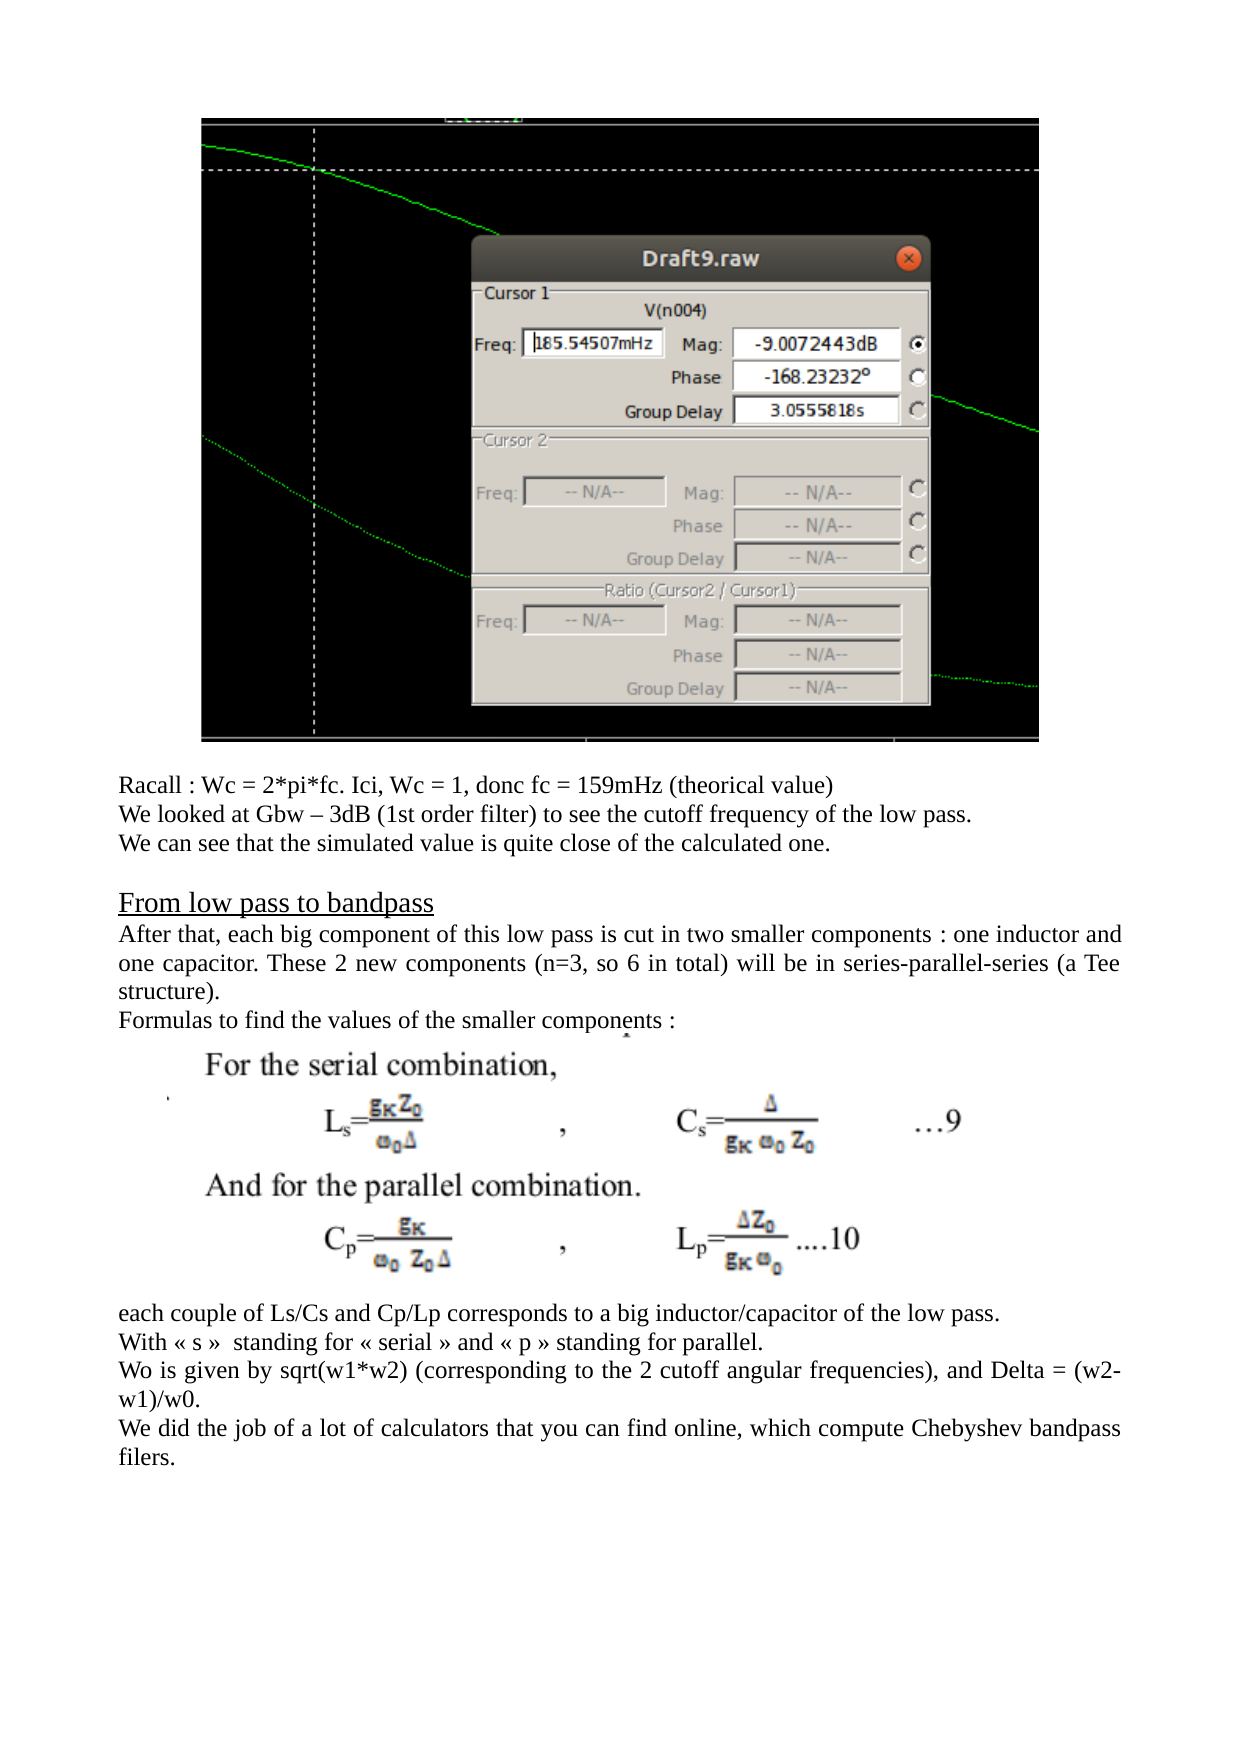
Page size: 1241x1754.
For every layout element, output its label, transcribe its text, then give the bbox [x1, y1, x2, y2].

text With « s » standing for « serial » and « p » standing for parallel. [118, 1327, 1122, 1355]
text Formulas to find the values of the smaller components : [118, 1005, 1122, 1034]
text We looked at Gbw – 3dB (1st order filter) to see the cutoff frequency of the low pass. [118, 799, 1122, 828]
text Racall : Wc = 2*pi*fc. Ici, Wc = 1, donc fc = 159mHz (theorical value) [118, 770, 1122, 799]
text We can see that the simulated value is quite close of the calculated one. [118, 828, 1122, 857]
picture [167, 1033, 1074, 1298]
picture [201, 118, 1039, 742]
text each couple of Ls/Cs and Cp/Lp corresponds to a big inductor/capacitor of the low pass. [118, 1034, 1122, 1327]
text Wo is given by sqrt(w1*w2) (corresponding to the 2 cutoff angular frequencies), and Delta = (w2-w1)/w0. [118, 1355, 1122, 1413]
text After that, each big component of this low pass is cut in two smaller components : one inductor and one capacitor. These 2 new components (n=3, so 6 in total) will be in series-parallel-series (a Tee structure). [118, 919, 1122, 1005]
text We did the job of a lot of calculators that you can find online, which compute Chebyshev bandpass filers. [118, 1413, 1122, 1470]
text From low pass to bandpass [118, 885, 1122, 919]
